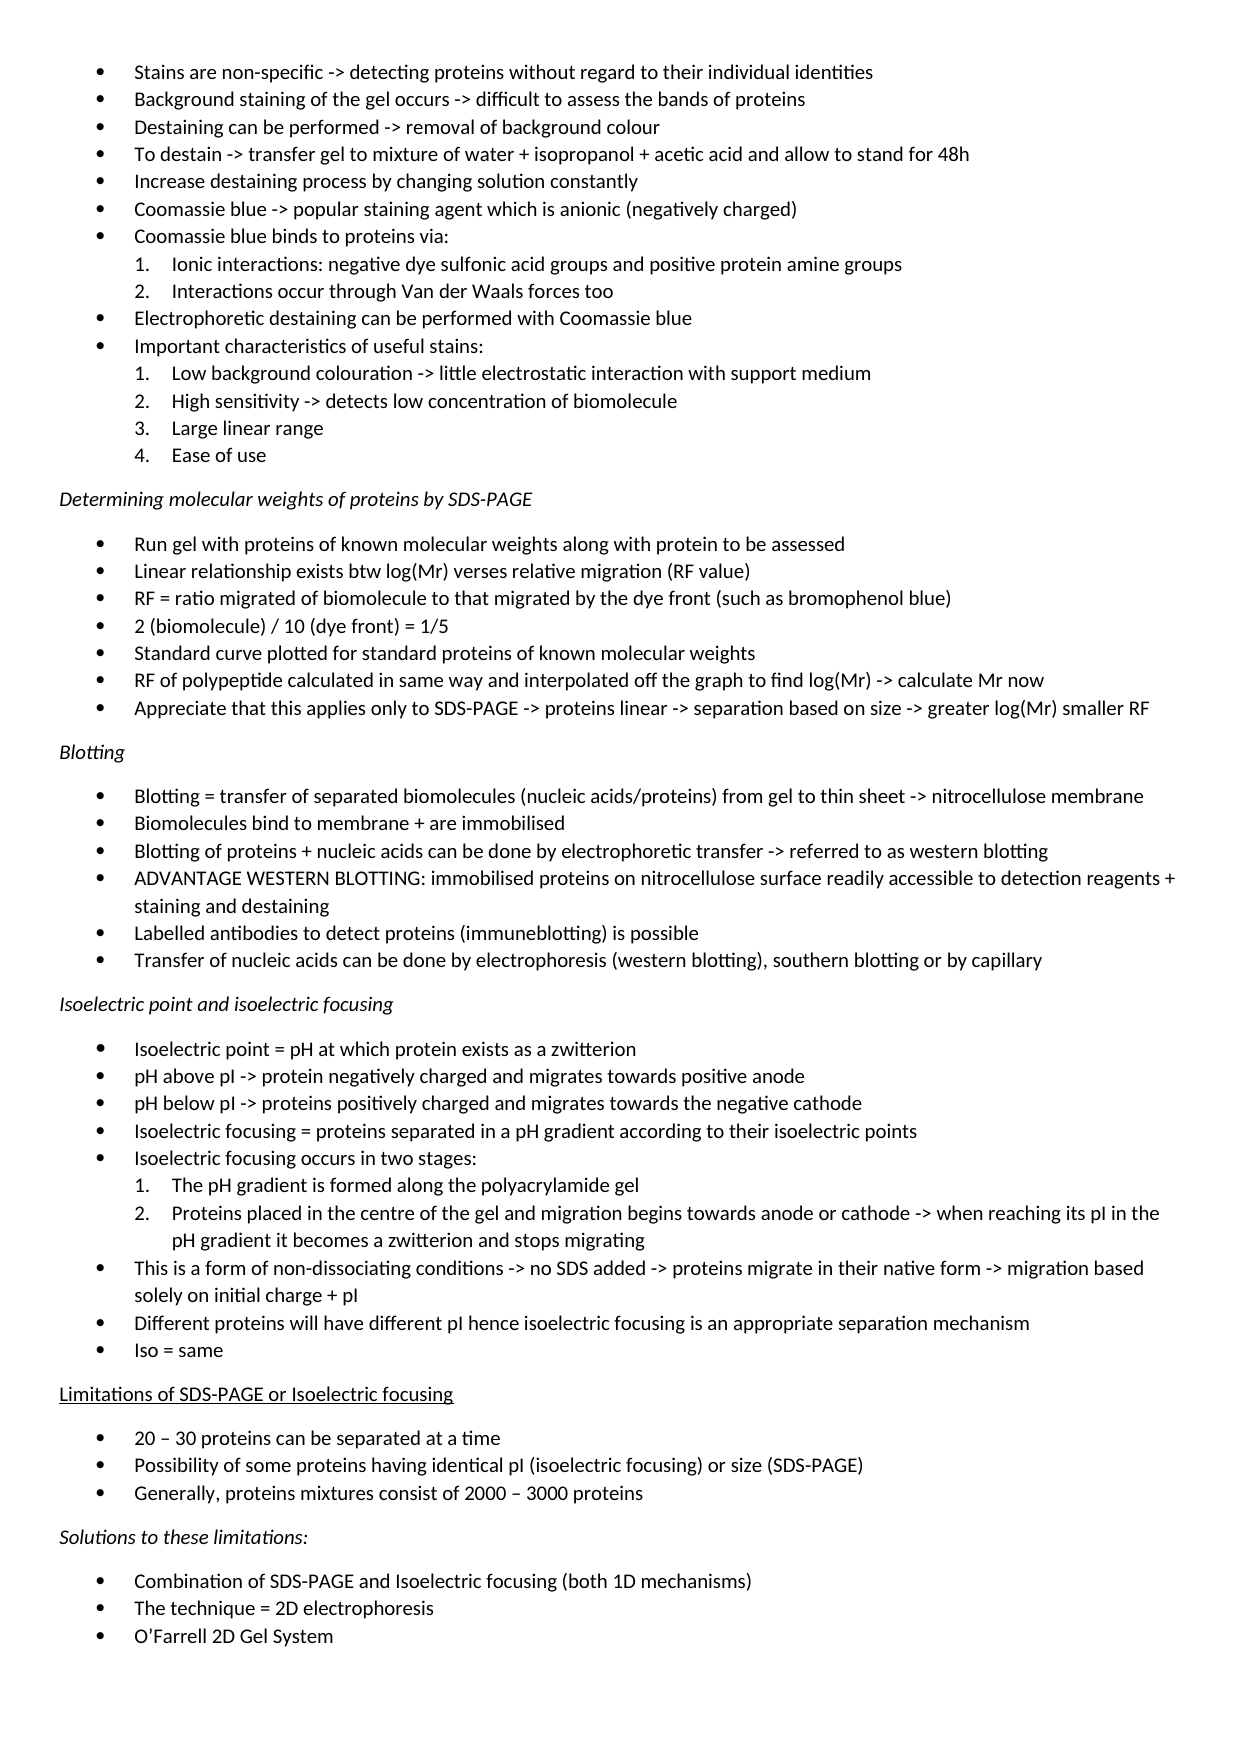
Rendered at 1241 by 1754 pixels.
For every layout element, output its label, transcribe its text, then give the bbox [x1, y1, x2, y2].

list To destain -> transfer gel to mixture of water + isopropanol + acetic acid and allow to stand for 48h [97, 141, 1181, 167]
list Isoelectric focusing = proteins separated in a pH gradient according to their isoelectric points [97, 1118, 1181, 1143]
list Stains are non-specific -> detecting proteins without regard to their individual identities [97, 59, 1181, 84]
list RF = ratio migrated of biomolecule to that migrated by the dye front (such as bromophenol blue) [97, 586, 1181, 611]
list Ease of use [134, 443, 1181, 468]
list Standard curve plotted for standard proteins of known molecular weights [97, 640, 1181, 666]
list Possibility of some proteins having identical pI (isoelectric focusing) or size (SDS-PAGE) [97, 1453, 1181, 1478]
list Electrophoretic destaining can be performed with Coomassie blue [97, 306, 1181, 331]
list Interactions occur through Van der Waals forces too [134, 278, 1181, 304]
text Isoelectric point and isoelectric focusing [59, 992, 1181, 1017]
list Coomassie blue -> popular staining agent which is anionic (negatively charged) [97, 196, 1181, 221]
list Biomolecules bind to membrane + are immobilised [97, 811, 1181, 836]
list Isoelectric focusing occurs in two stages: [97, 1145, 1181, 1171]
list Important characteristics of useful stains: [97, 333, 1181, 358]
list RF of polypeptide calculated in same way and interpolated off the graph to find log(Mr) -> calculate Mr now [97, 668, 1181, 693]
list ADVANTAGE WESTERN BLOTTING: immobilised proteins on nitrocellulose surface readily accessible to detection reagents + staining and destaining [97, 865, 1181, 918]
list Generally, proteins mixtures consist of 2000 – 3000 proteins [97, 1480, 1181, 1505]
list Different proteins will have different pI hence isoelectric focusing is an appropriate separation mechanism [97, 1310, 1181, 1335]
list Appreciate that this applies only to SDS-PAGE -> proteins linear -> separation based on size -> greater log(Mr) smaller RF [97, 695, 1181, 721]
list Destaining can be performed -> removal of background colour [97, 114, 1181, 139]
list pH above pI -> protein negatively charged and migrates towards positive anode [97, 1063, 1181, 1088]
list High sensitivity -> detects low concentration of biomolecule [134, 388, 1181, 413]
list O’Farrell 2D Gel System [97, 1623, 1181, 1648]
text Blotting [59, 739, 1181, 764]
list Blotting = transfer of separated biomolecules (nucleic acids/proteins) from gel to thin sheet -> nitrocellulose membrane [97, 783, 1181, 809]
list The technique = 2D electrophoresis [97, 1596, 1181, 1621]
list Increase destaining process by changing solution constantly [97, 169, 1181, 194]
list pH below pI -> proteins positively charged and migrates towards the negative cathode [97, 1091, 1181, 1116]
list Isoelectric point = pH at which protein exists as a zwitterion [97, 1036, 1181, 1061]
list Linear relationship exists btw log(Mr) verses relative migration (RF value) [97, 558, 1181, 583]
text Limitations of SDS-PAGE or Isoelectric focusing [59, 1381, 1181, 1407]
list Combination of SDS-PAGE and Isoelectric focusing (both 1D mechanisms) [97, 1568, 1181, 1593]
text Determining molecular weights of proteins by SDS-PAGE [59, 487, 1181, 512]
list The pH gradient is formed along the polyacrylamide gel [134, 1173, 1181, 1198]
list Iso = same [97, 1337, 1181, 1362]
list Coomassie blue binds to proteins via: [97, 223, 1181, 249]
list 20 – 30 proteins can be separated at a time [97, 1425, 1181, 1451]
list Transfer of nucleic acids can be done by electrophoresis (western blotting), southern blotting or by capillary [97, 948, 1181, 973]
text Solutions to these limitations: [59, 1524, 1181, 1549]
list 2 (biomolecule) / 10 (dye front) = 1/5 [97, 613, 1181, 638]
list This is a form of non-dissociating conditions -> no SDS added -> proteins migrate in their native form -> migration based solely on initial charge + pI [97, 1255, 1181, 1308]
list Ionic interactions: negative dye sulfonic acid groups and positive protein amine groups [134, 251, 1181, 276]
list Blotting of proteins + nucleic acids can be done by electrophoretic transfer -> referred to as western blotting [97, 838, 1181, 863]
list Proteins placed in the centre of the gel and migration begins towards anode or cathode -> when reaching its pI in the pH gradient it becomes a zwitterion and stops migrating [134, 1200, 1181, 1253]
list Low background colouration -> little electrostatic interaction with support medium [134, 360, 1181, 386]
list Labelled antibodies to detect proteins (immuneblotting) is possible [97, 920, 1181, 946]
list Run gel with proteins of known molecular weights along with protein to be assessed [97, 531, 1181, 556]
list Background staining of the gel occurs -> difficult to assess the bands of proteins [97, 86, 1181, 112]
list Large linear range [134, 415, 1181, 441]
